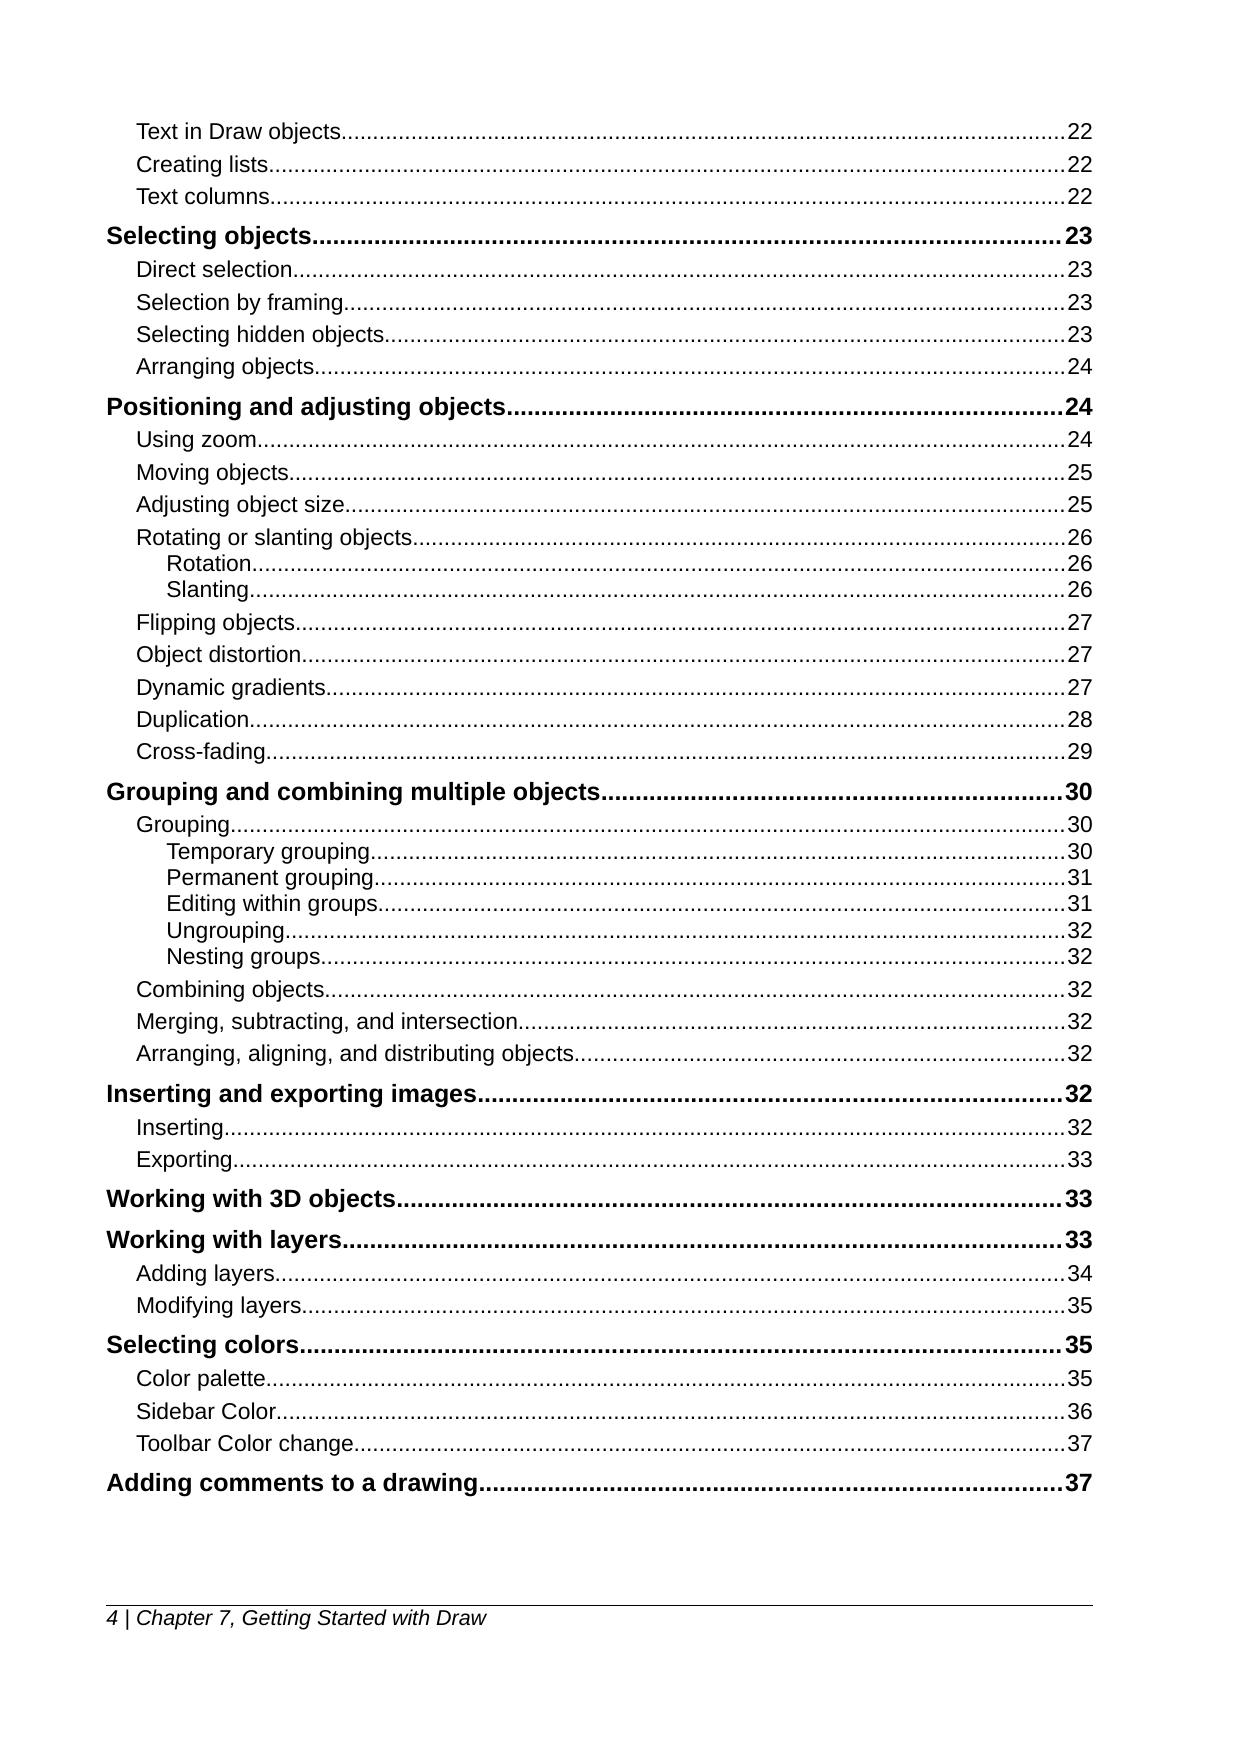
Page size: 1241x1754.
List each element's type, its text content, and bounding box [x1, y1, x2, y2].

text Object distortion 27 [136, 641, 1093, 667]
text Inserting and exporting images 32 [106, 1079, 1093, 1107]
text Temporary grouping 30 [166, 838, 1093, 864]
text Selecting hidden objects 23 [136, 321, 1093, 347]
text Text columns 22 [136, 183, 1093, 209]
text Permanent grouping 31 [166, 864, 1093, 890]
text Adding comments to a drawing 37 [106, 1468, 1093, 1497]
text Selecting objects 23 [106, 221, 1093, 250]
text Working with layers 33 [106, 1225, 1093, 1254]
text Exporting 33 [136, 1146, 1093, 1172]
text Merging, subtracting, and intersection 32 [136, 1008, 1093, 1034]
text Sidebar Color 36 [136, 1398, 1093, 1424]
text Working with 3D objects 33 [106, 1184, 1093, 1213]
text Adding layers 34 [136, 1260, 1093, 1286]
text Moving objects 25 [136, 459, 1093, 485]
text Modifying layers 35 [136, 1292, 1093, 1318]
text Grouping and combining multiple objects 30 [106, 777, 1093, 805]
text Arranging, aligning, and distributing objects 32 [136, 1040, 1093, 1067]
text Flipping objects 27 [136, 609, 1093, 635]
text Toolbar Color change 37 [136, 1430, 1093, 1456]
text Editing within groups 31 [166, 890, 1093, 917]
text Selection by framing 23 [136, 288, 1093, 315]
text Using zoom 24 [136, 426, 1093, 453]
text Arranging objects 24 [136, 353, 1093, 379]
text Inserting 32 [136, 1113, 1093, 1140]
text Slanting 26 [166, 576, 1093, 603]
text Dynamic gradients 27 [136, 673, 1093, 700]
text Rotation 26 [166, 550, 1093, 576]
text Positioning and adjusting objects 24 [106, 392, 1093, 420]
text Rotating or slanting objects 26 [136, 523, 1093, 550]
text Grouping 30 [136, 811, 1093, 838]
text Color palette 35 [136, 1365, 1093, 1392]
text Selecting colors 35 [106, 1330, 1093, 1359]
text Combining objects 32 [136, 976, 1093, 1002]
text Direct selection 23 [136, 256, 1093, 282]
text Text in Draw objects 22 [136, 118, 1093, 144]
text Creating lists 22 [136, 151, 1093, 177]
text Duplication 28 [136, 706, 1093, 732]
text Adjusting object size 25 [136, 491, 1093, 517]
text Ungrouping 32 [166, 917, 1093, 943]
text Cross-fading 29 [136, 738, 1093, 764]
text Nesting groups 32 [166, 943, 1093, 969]
